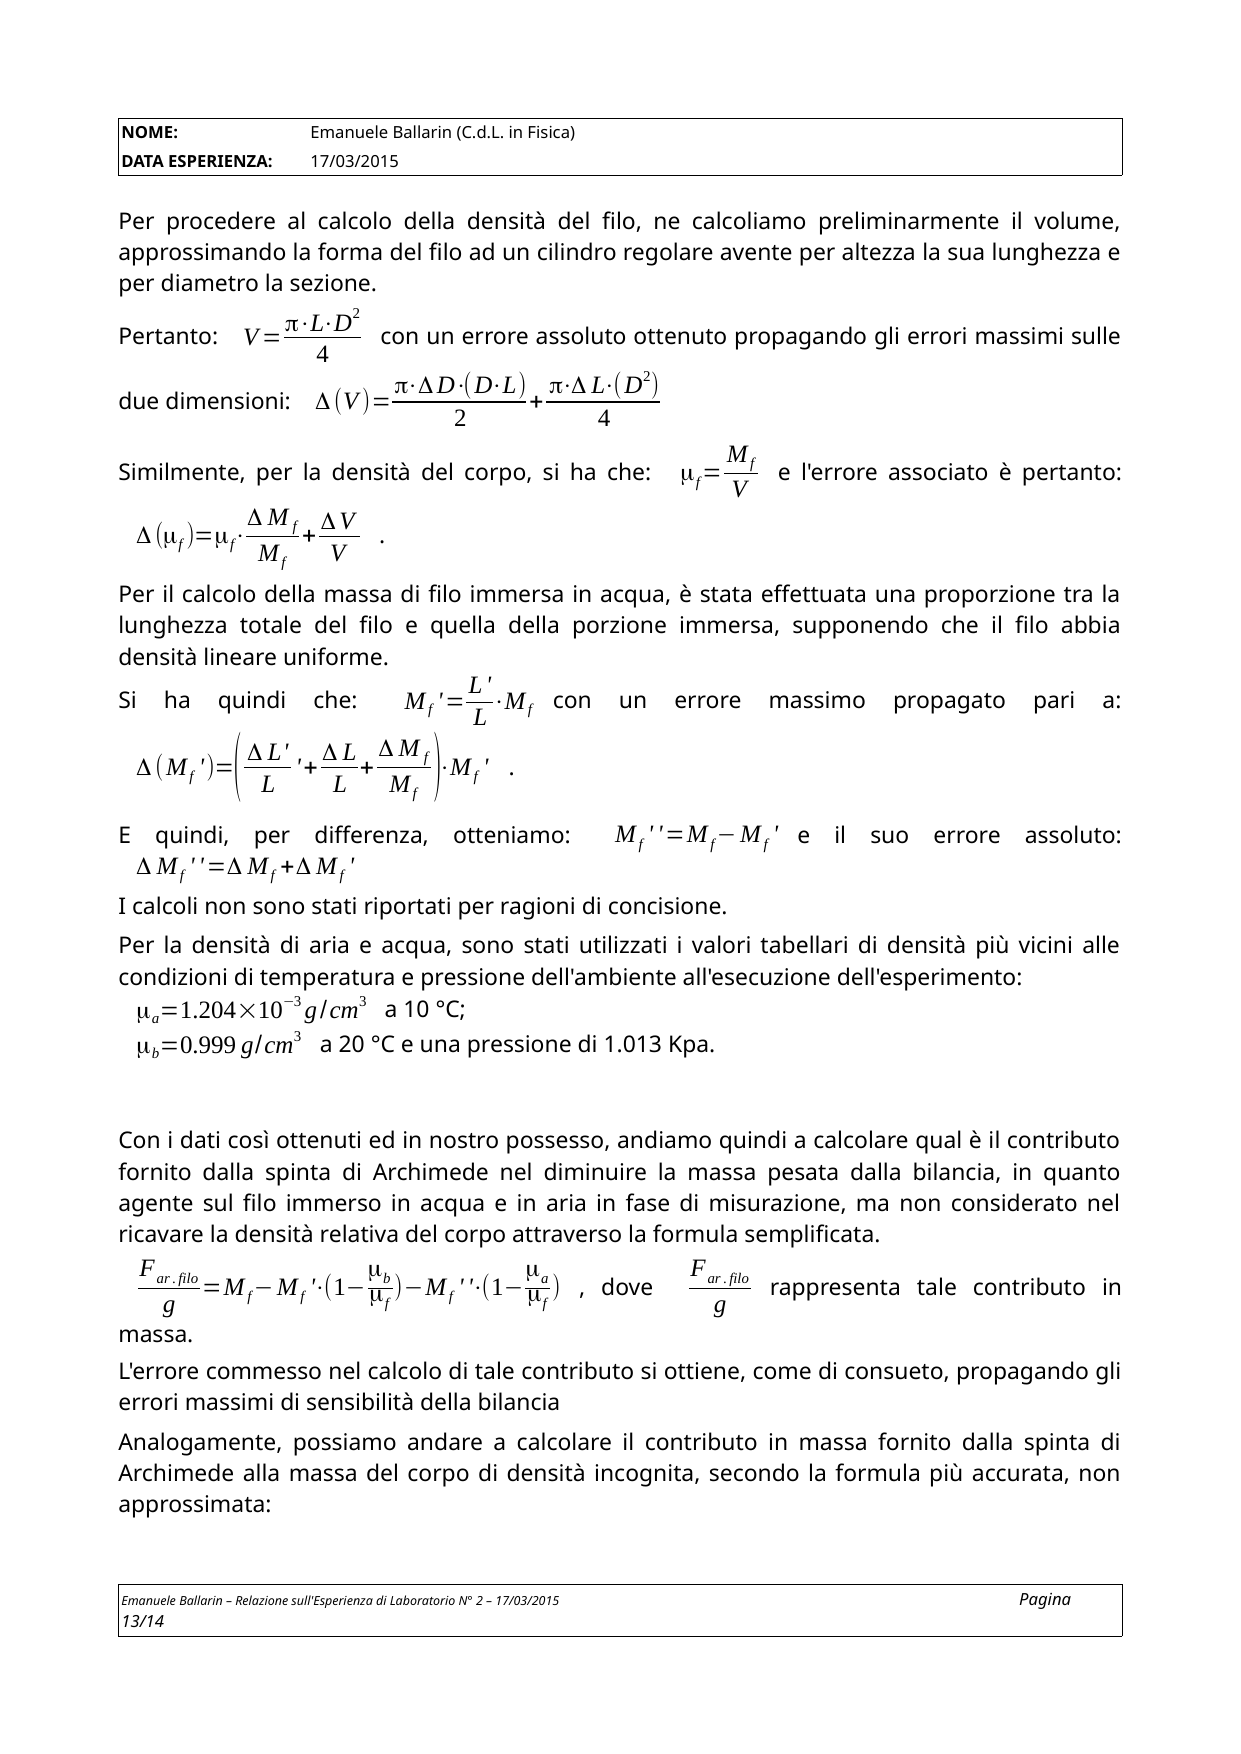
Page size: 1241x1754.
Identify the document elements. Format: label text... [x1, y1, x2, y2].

text Per procedere al calcolo della densità del filo, ne calcoliamo preliminarmente il volume, approssimando la forma del filo ad un cilindro regolare avente per altezza la sua lunghezza e per diametro la sezione. [118, 205, 1122, 298]
text a 10 °C; [118, 992, 1122, 1027]
text Pertanto: con un errore assoluto ottenuto propagando gli errori massimi sulle due dimensioni: [118, 304, 1122, 432]
text Si ha quindi che: con un errore massimo propagato pari a: . [118, 672, 1122, 804]
text , dove rappresenta tale contributo in massa. [118, 1255, 1122, 1349]
text Similmente, per la densità del corpo, si ha che: e l'errore associato è pertanto: . [118, 440, 1122, 570]
text Con i dati così ottenuti ed in nostro possesso, andiamo quindi a calcolare qual è il contributo fornito dalla spinta di Archimede nel diminuire la massa pesata dalla bilancia, in quanto agente sul filo immerso in acqua e in aria in fase di misurazione, ma non considerato nel ricavare la densità relativa del corpo attraverso la formula semplificata. [118, 1124, 1122, 1249]
text Analogamente, possiamo andare a calcolare il contributo in massa fornito dalla spinta di Archimede alla massa del corpo di densità incognita, secondo la formula più accurata, non approssimata: [118, 1426, 1122, 1520]
text I calcoli non sono stati riportati per ragioni di concisione. [118, 889, 1122, 921]
text L'errore commesso nel calcolo di tale contributo si ottiene, come di consueto, propagando gli errori massimi di sensibilità della bilancia [118, 1355, 1122, 1417]
text E quindi, per differenza, otteniamo: e il suo errore assoluto: [118, 819, 1122, 884]
text Per la densità di aria e acqua, sono stati utilizzati i valori tabellari di densità più vicini alle condizioni di temperatura e pressione dell'ambiente all'esecuzione dell'esperimento: [118, 929, 1122, 992]
text Per il calcolo della massa di filo immersa in acqua, è stata effettuata una proporzione tra la lunghezza totale del filo e quella della porzione immersa, supponendo che il filo abbia densità lineare uniforme. [118, 578, 1122, 672]
text a 20 °C e una pressione di 1.013 Kpa. [118, 1027, 1122, 1062]
